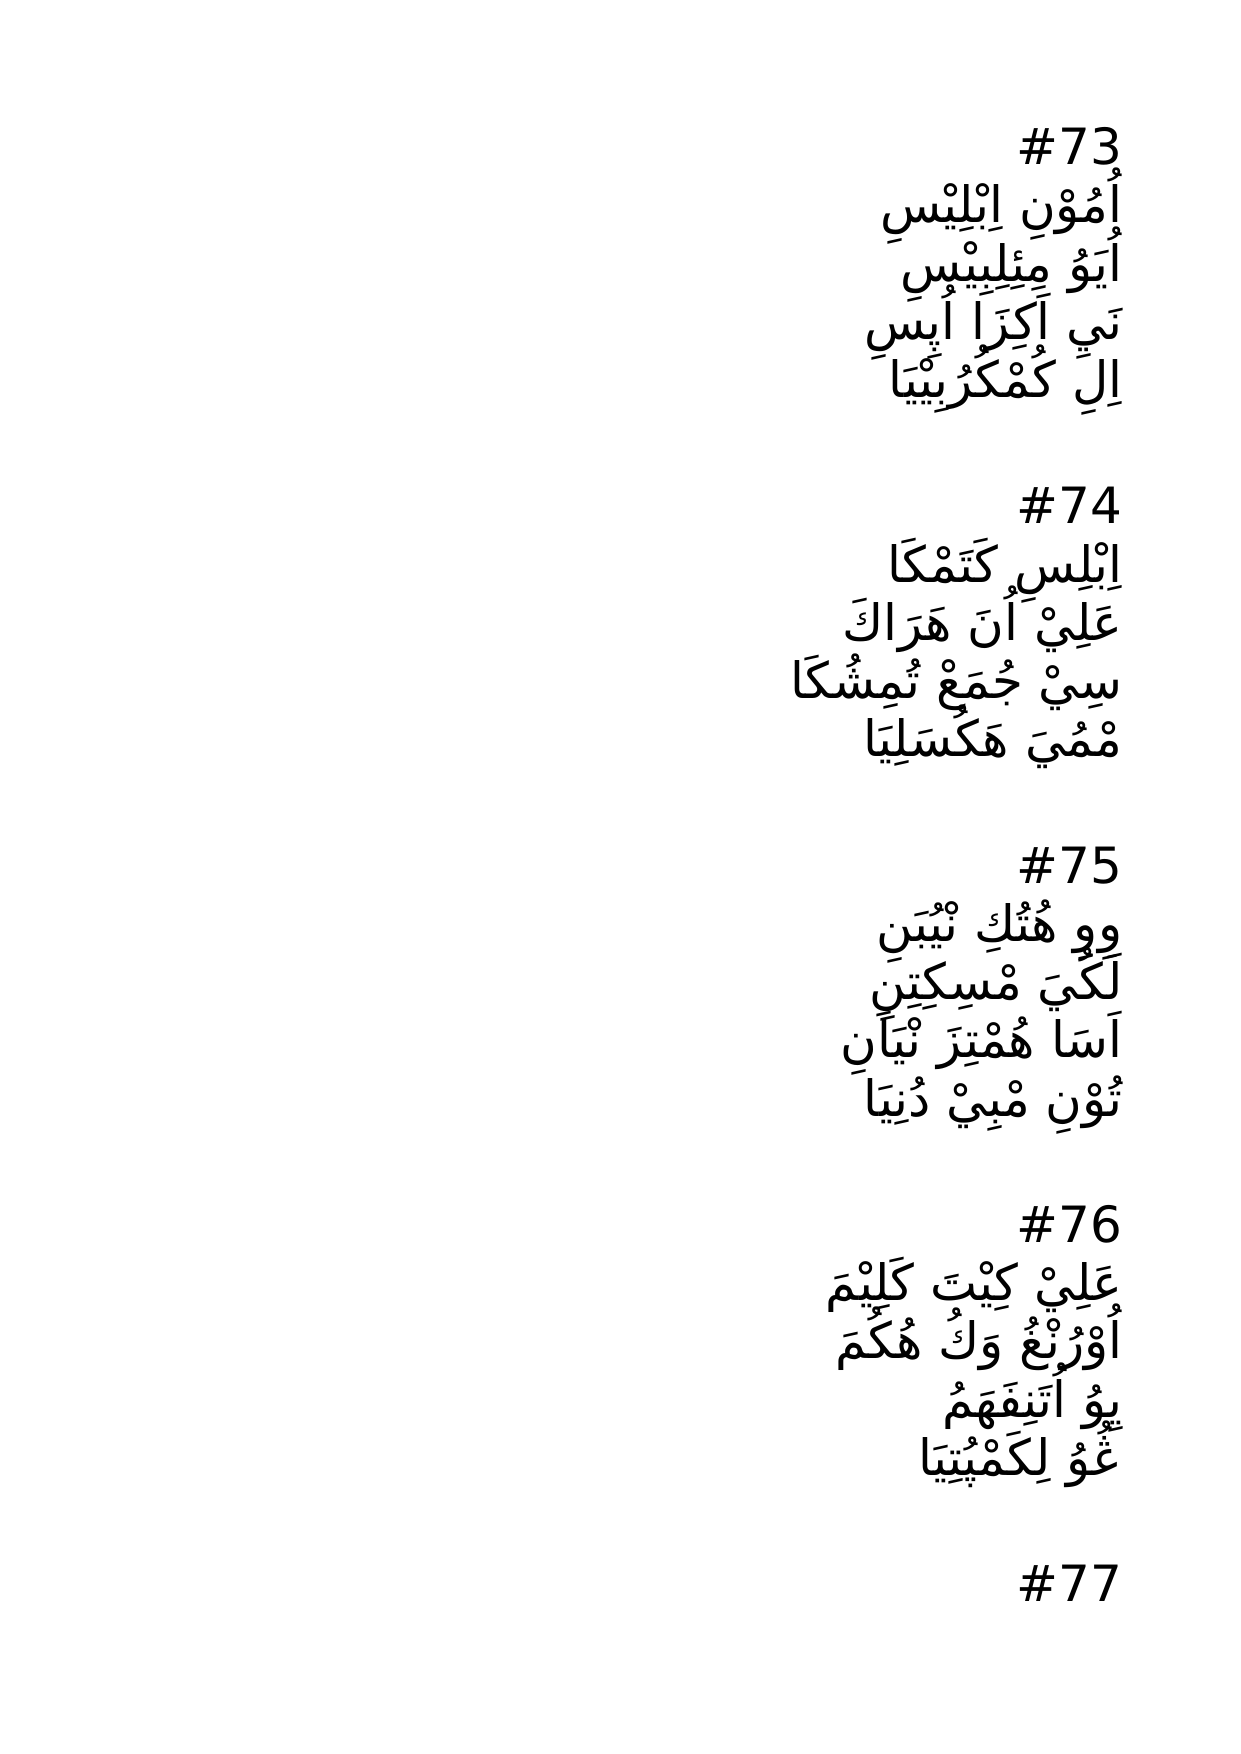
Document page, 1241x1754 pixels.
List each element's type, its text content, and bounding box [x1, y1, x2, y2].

text سِيْ جُمَعْ تُمِشُكَا [118, 652, 1122, 710]
text #76 [118, 1196, 1122, 1254]
text #74 [118, 477, 1122, 536]
text اِبْلِسِ كَتَمْكَا [118, 536, 1122, 594]
text اُوْرُنْغُ وَكُ هُكُمَ [118, 1312, 1122, 1371]
text وِوِ هُتُكِ نْيُبَنِ [118, 895, 1122, 953]
text تُوْنِ مْبِيْ دُنِيَا [118, 1069, 1122, 1128]
text عَلِيْ كِيْتَ كَلِيْمَ [118, 1254, 1122, 1312]
text نَيِ اَكِزَا اُپِسِ [118, 293, 1122, 351]
text اِلِ كُمْكُرُبِيْيَا [118, 351, 1122, 409]
text لَكُيَ مْسِكِتِنِ [118, 953, 1122, 1011]
text يِوُ اُتَنِفَهَمُ [118, 1371, 1122, 1429]
text اَسَا هُمْتِزَ نْيَاَنِ [118, 1011, 1122, 1069]
text #75 [118, 837, 1122, 895]
text #77 [118, 1555, 1122, 1613]
text مْمُيَ هَكُسَلِيَا [118, 710, 1122, 768]
text #73 [118, 118, 1122, 176]
text اُيَوُ مِئِلِبِيْسِ [118, 234, 1122, 293]
text اُمُوْنِ اِبْلِيْسِ [118, 176, 1122, 234]
text عَلِيْ اُنَ هَرَاكَ [118, 594, 1122, 652]
text ڠُوُ لِكَمْپُتِيَا [118, 1429, 1122, 1487]
